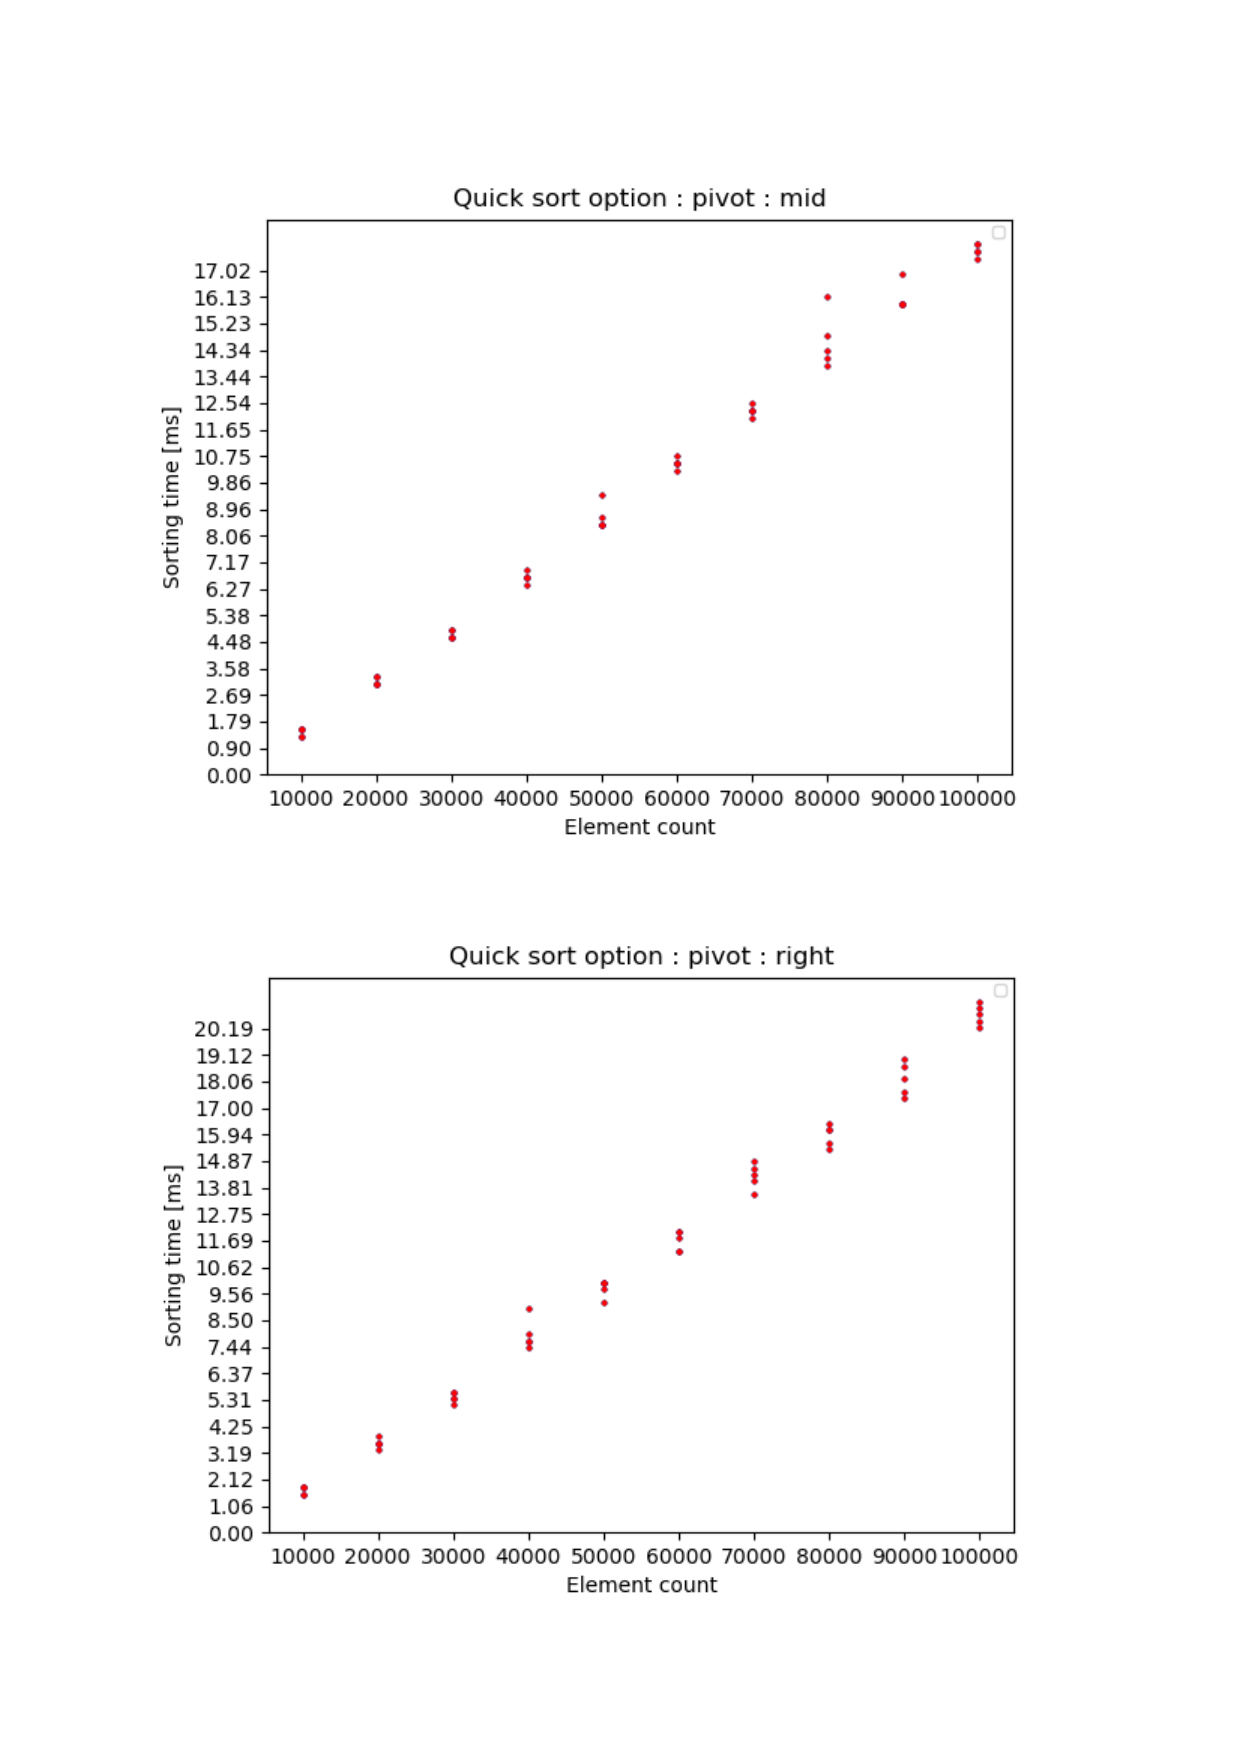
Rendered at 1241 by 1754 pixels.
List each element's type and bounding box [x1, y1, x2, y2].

picture [150, 892, 1110, 1612]
picture [147, 133, 1108, 854]
